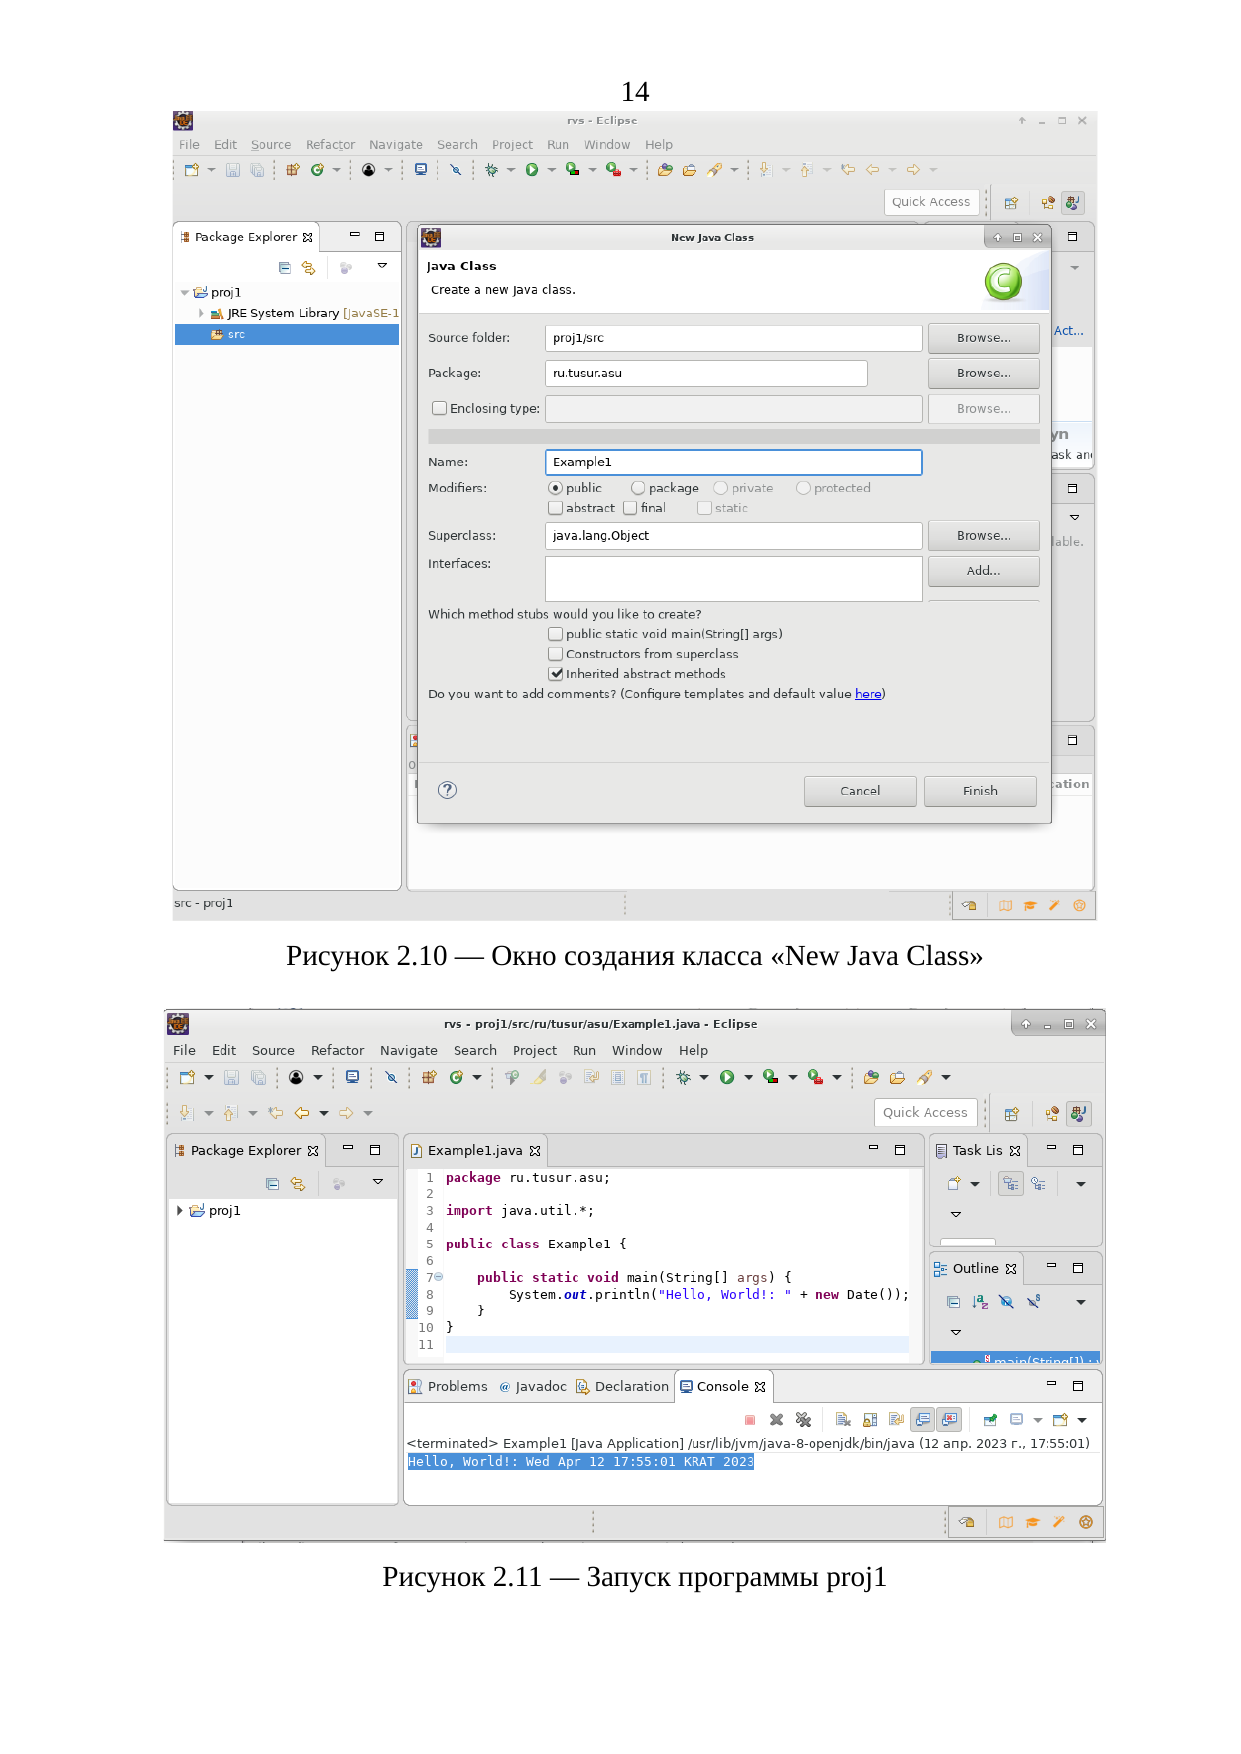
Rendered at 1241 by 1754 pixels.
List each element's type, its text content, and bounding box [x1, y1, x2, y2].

picture [172, 111, 1098, 921]
text Рисунок 2.11 — Запуск программы proj1 [118, 988, 1152, 1593]
text Рисунок 2.10 — Окно создания класса «New Java Class» [118, 107, 1152, 971]
picture [163, 1008, 1106, 1543]
